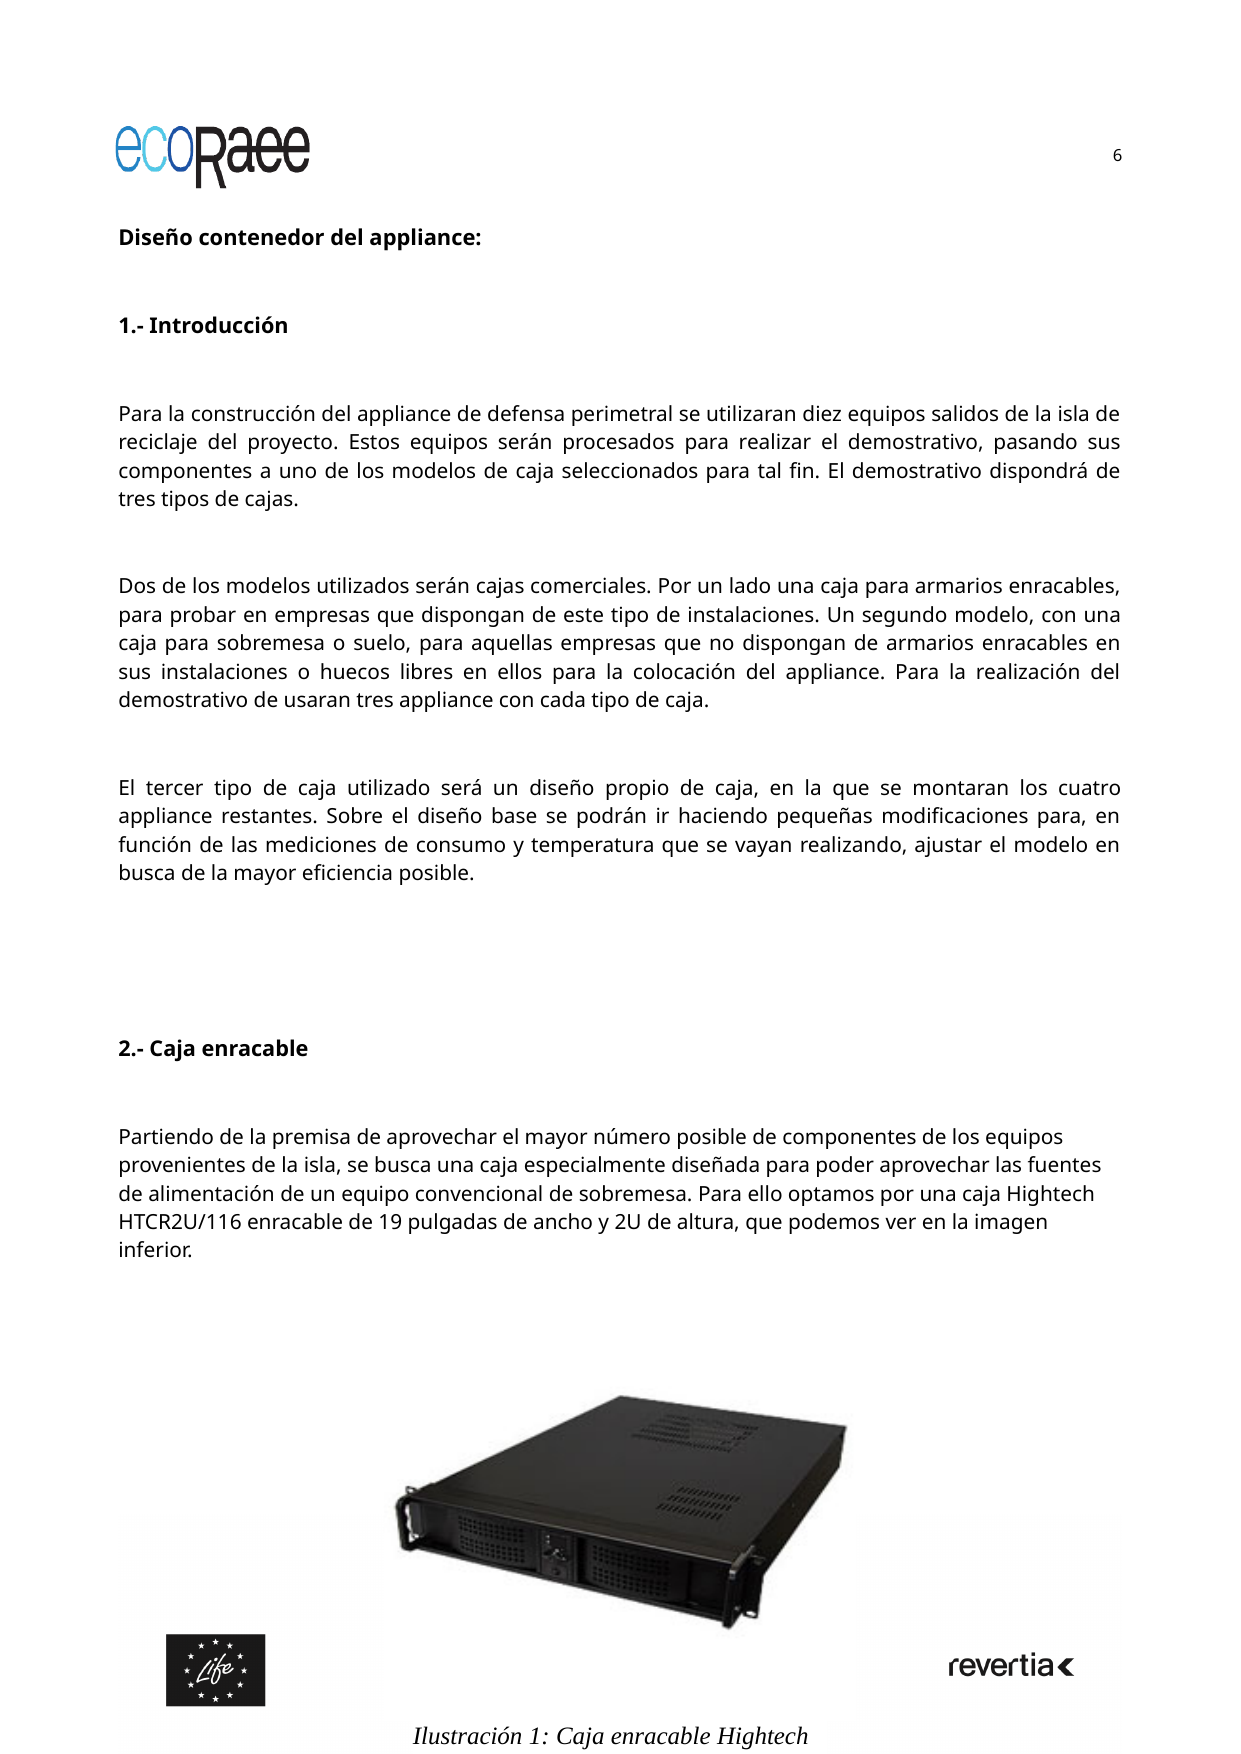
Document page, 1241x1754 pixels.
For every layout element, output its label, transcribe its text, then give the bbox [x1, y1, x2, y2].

picture [114, 124, 311, 190]
text 1.- Introducción [118, 310, 1122, 340]
text Ilustración 1: Caja enracable Hightech [413, 1721, 828, 1749]
text El tercer tipo de caja utilizado será un diseño propio de caja, en la que se montaran los cuatro appliance restantes. Sobre el diseño base se podrán ir haciendo pequeñas modificaciones para, en función de las mediciones de consumo y temperatura que se vayan realizando, ajustar el modelo en busca de la mayor eficiencia posible. [118, 773, 1122, 887]
picture [118, 1309, 1123, 1754]
text Dos de los modelos utilizados serán cajas comerciales. Por un lado una caja para armarios enracables, para probar en empresas que dispongan de este tipo de instalaciones. Un segundo modelo, con una caja para sobremesa o suelo, para aquellas empresas que no dispongan de armarios enracables en sus instalaciones o huecos libres en ellos para la colocación del appliance. Para la realización del demostrativo de usaran tres appliance con cada tipo de caja. [118, 572, 1122, 714]
text Diseño contenedor del appliance: [118, 221, 1122, 251]
text Partiendo de la premisa de aprovechar el mayor número posible de componentes de los equipos provenientes de la isla, se busca una caja especialmente diseñada para poder aprovechar las fuentes de alimentación de un equipo convencional de sobremesa. Para ello optamos por una caja Hightech HTCR2U/116 enracable de 19 pulgadas de ancho y 2U de altura, que podemos ver en la imagen inferior. [118, 1122, 1122, 1264]
text 2.- Caja enracable [118, 1033, 1122, 1063]
text Para la construcción del appliance de defensa perimetral se utilizaran diez equipos salidos de la isla de reciclaje del proyecto. Estos equipos serán procesados para realizar el demostrativo, pasando sus componentes a uno de los modelos de caja seleccionados para tal fin. El demostrativo dispondrá de tres tipos de cajas. [118, 399, 1122, 513]
